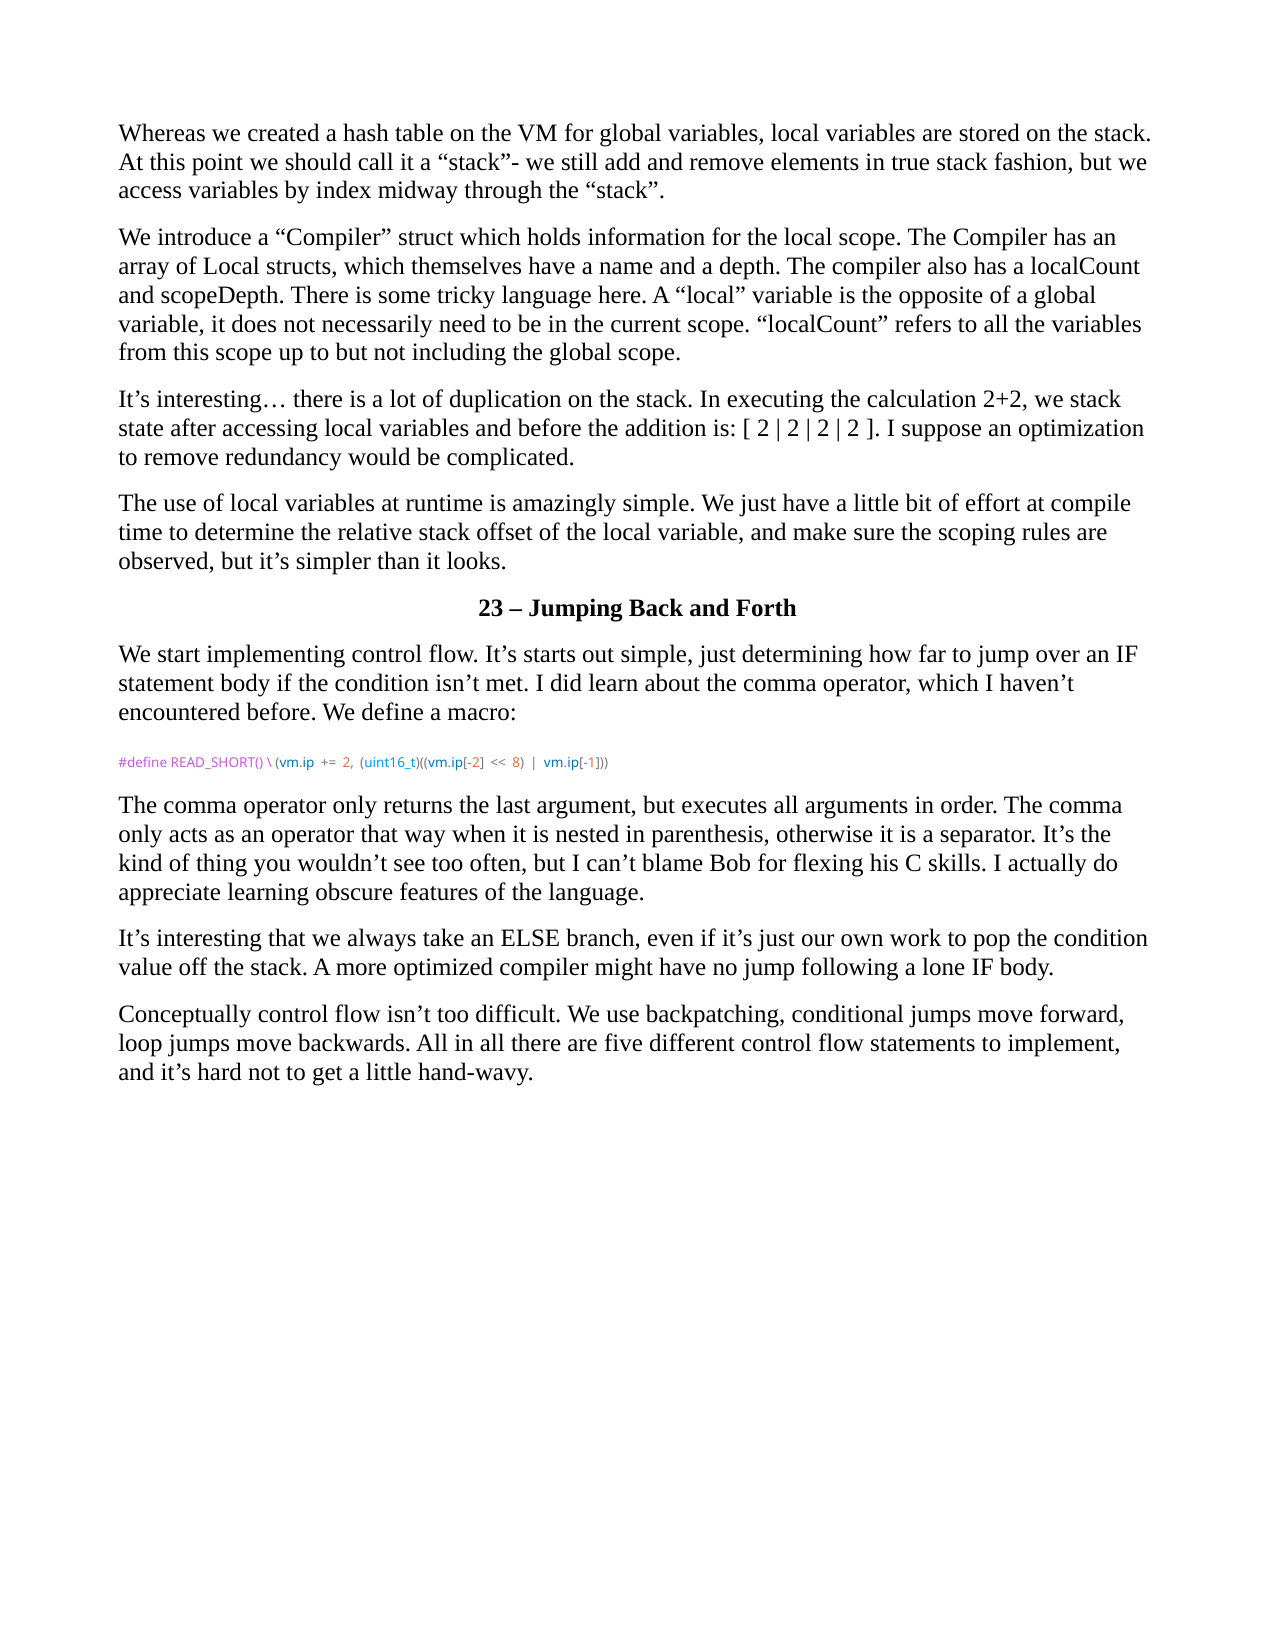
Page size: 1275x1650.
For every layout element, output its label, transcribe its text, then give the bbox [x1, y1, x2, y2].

text It’s interesting… there is a lot of duplication on the stack. In executing the calculation 2+2, we stack state after accessing local variables and before the addition is: [ 2 | 2 | 2 | 2 ]. I suppose an optimization to remove redundancy would be complicated. [118, 384, 1157, 470]
text Conceptually control flow isn’t too difficult. We use backpatching, conditional jumps move forward, loop jumps move backwards. All in all there are five different control flow statements to implement, and it’s hard not to get a little hand-wavy. [118, 999, 1157, 1085]
text We introduce a “Compiler” struct which holds information for the local scope. The Compiler has an array of Local structs, which themselves have a name and a depth. The compiler also has a localCount and scopeDepth. There is some tricky language here. A “local” variable is the opposite of a global variable, it does not necessarily need to be in the current scope. “localCount” refers to all the variables from this scope up to but not including the global scope. [118, 222, 1157, 366]
text Whereas we created a hash table on the VM for global variables, local variables are stored on the stack. At this point we should call it a “stack”- we still add and remove elements in true stack fashion, but we access variables by index midway through the “stack”. [118, 118, 1157, 204]
text The use of local variables at runtime is amazingly simple. We just have a little bit of effort at compile time to determine the relative stack offset of the local variable, and make sure the scoping rules are observed, but it’s simpler than it looks. [118, 488, 1157, 575]
text 23 – Jumping Back and Forth [118, 593, 1157, 621]
text The comma operator only returns the last argument, but executes all arguments in order. The comma only acts as an operator that way when it is nested in parenthesis, otherwise it is a separator. It’s the kind of thing you wouldn’t see too often, but I can’t blame Bob for flexing his C skills. I actually do appreciate learning obscure features of the language. [118, 791, 1157, 906]
text It’s interesting that we always take an ELSE branch, even if it’s just our own work to pop the condition value off the stack. A more optimized compiler might have no jump following a lone IF body. [118, 923, 1157, 981]
text #define READ_SHORT() \ (vm.ip += 2, (uint16_t)((vm.ip[-2] << 8) | vm.ip[-1])) [118, 744, 1157, 772]
picture [307, 760, 311, 770]
text We start implementing control flow. It’s starts out simple, just determining how far to jump over an IF statement body if the condition isn’t met. I did learn about the comma operator, which I haven’t encountered before. We define a macro: [118, 639, 1157, 726]
